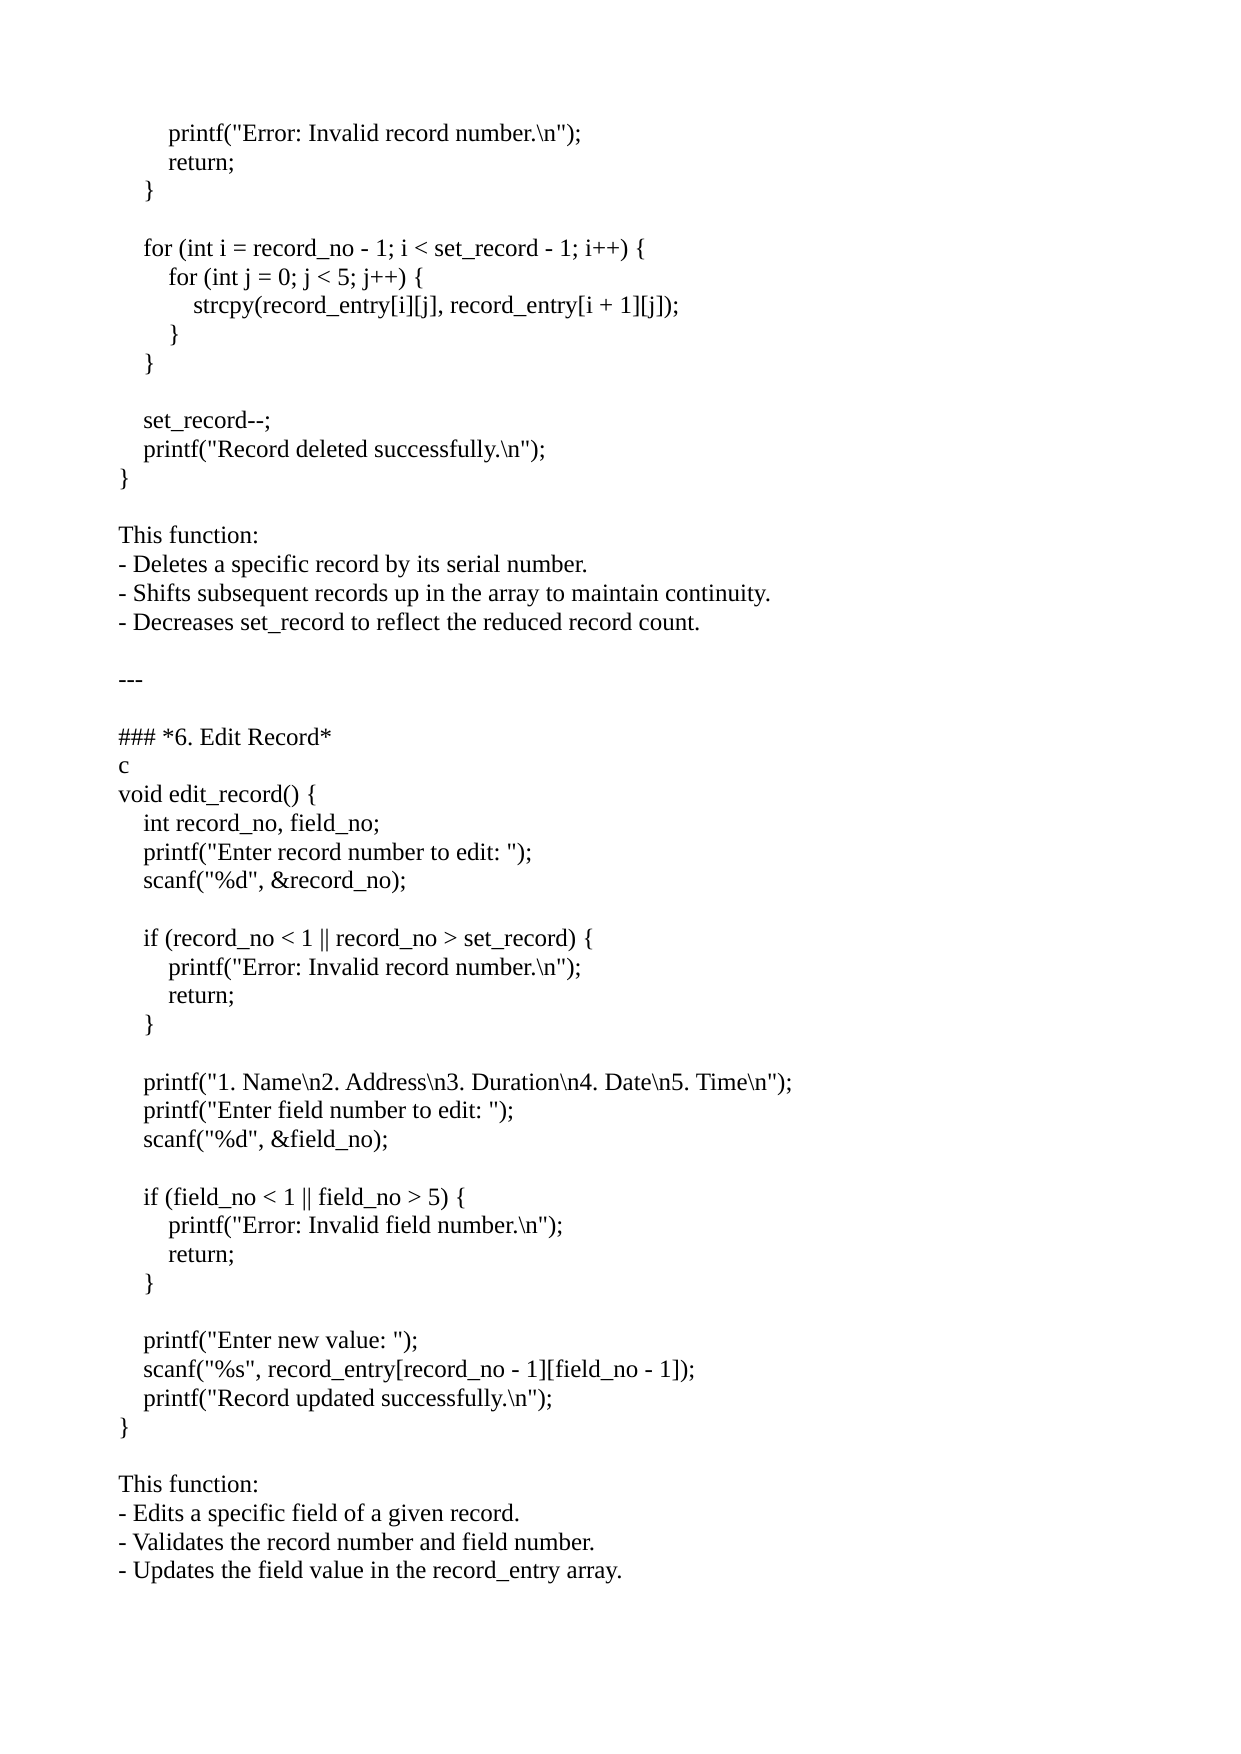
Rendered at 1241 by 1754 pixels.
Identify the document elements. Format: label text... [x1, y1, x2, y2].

text if (field_no < 1 || field_no > 5) { [118, 1182, 1122, 1211]
text printf("1. Name\n2. Address\n3. Duration\n4. Date\n5. Time\n"); [118, 1067, 1122, 1096]
text scanf("%s", record_entry[record_no - 1][field_no - 1]); [118, 1354, 1122, 1383]
text return; [118, 147, 1122, 176]
text - Decreases set_record to reflect the reduced record count. [118, 607, 1122, 636]
text int record_no, field_no; [118, 808, 1122, 837]
text for (int i = record_no - 1; i < set_record - 1; i++) { [118, 233, 1122, 262]
text printf("Record deleted successfully.\n"); [118, 434, 1122, 463]
text set_record--; [118, 406, 1122, 434]
text return; [118, 981, 1122, 1009]
text - Shifts subsequent records up in the array to maintain continuity. [118, 578, 1122, 607]
text This function: [118, 1469, 1122, 1498]
text printf("Enter new value: "); [118, 1326, 1122, 1354]
text --- [118, 664, 1122, 693]
text } [118, 348, 1122, 377]
text This function: [118, 521, 1122, 549]
text } [118, 319, 1122, 348]
text for (int j = 0; j < 5; j++) { [118, 262, 1122, 291]
text printf("Record updated successfully.\n"); [118, 1383, 1122, 1412]
text strcpy(record_entry[i][j], record_entry[i + 1][j]); [118, 291, 1122, 319]
text } [118, 1268, 1122, 1297]
text printf("Error: Invalid record number.\n"); [118, 952, 1122, 981]
text scanf("%d", &record_no); [118, 866, 1122, 894]
text - Updates the field value in the record_entry array. [118, 1556, 1122, 1584]
text return; [118, 1239, 1122, 1268]
text c [118, 751, 1122, 779]
text } [118, 176, 1122, 204]
text } [118, 463, 1122, 492]
text } [118, 1412, 1122, 1441]
text void edit_record() { [118, 779, 1122, 808]
text } [118, 1009, 1122, 1038]
text printf("Error: Invalid record number.\n"); [118, 118, 1122, 147]
text printf("Enter field number to edit: "); [118, 1096, 1122, 1124]
text - Deletes a specific record by its serial number. [118, 549, 1122, 578]
text ### *6. Edit Record* [118, 722, 1122, 751]
text scanf("%d", &field_no); [118, 1124, 1122, 1153]
text printf("Enter record number to edit: "); [118, 837, 1122, 866]
text - Validates the record number and field number. [118, 1527, 1122, 1556]
text if (record_no < 1 || record_no > set_record) { [118, 923, 1122, 952]
text - Edits a specific field of a given record. [118, 1498, 1122, 1527]
text printf("Error: Invalid field number.\n"); [118, 1211, 1122, 1239]
